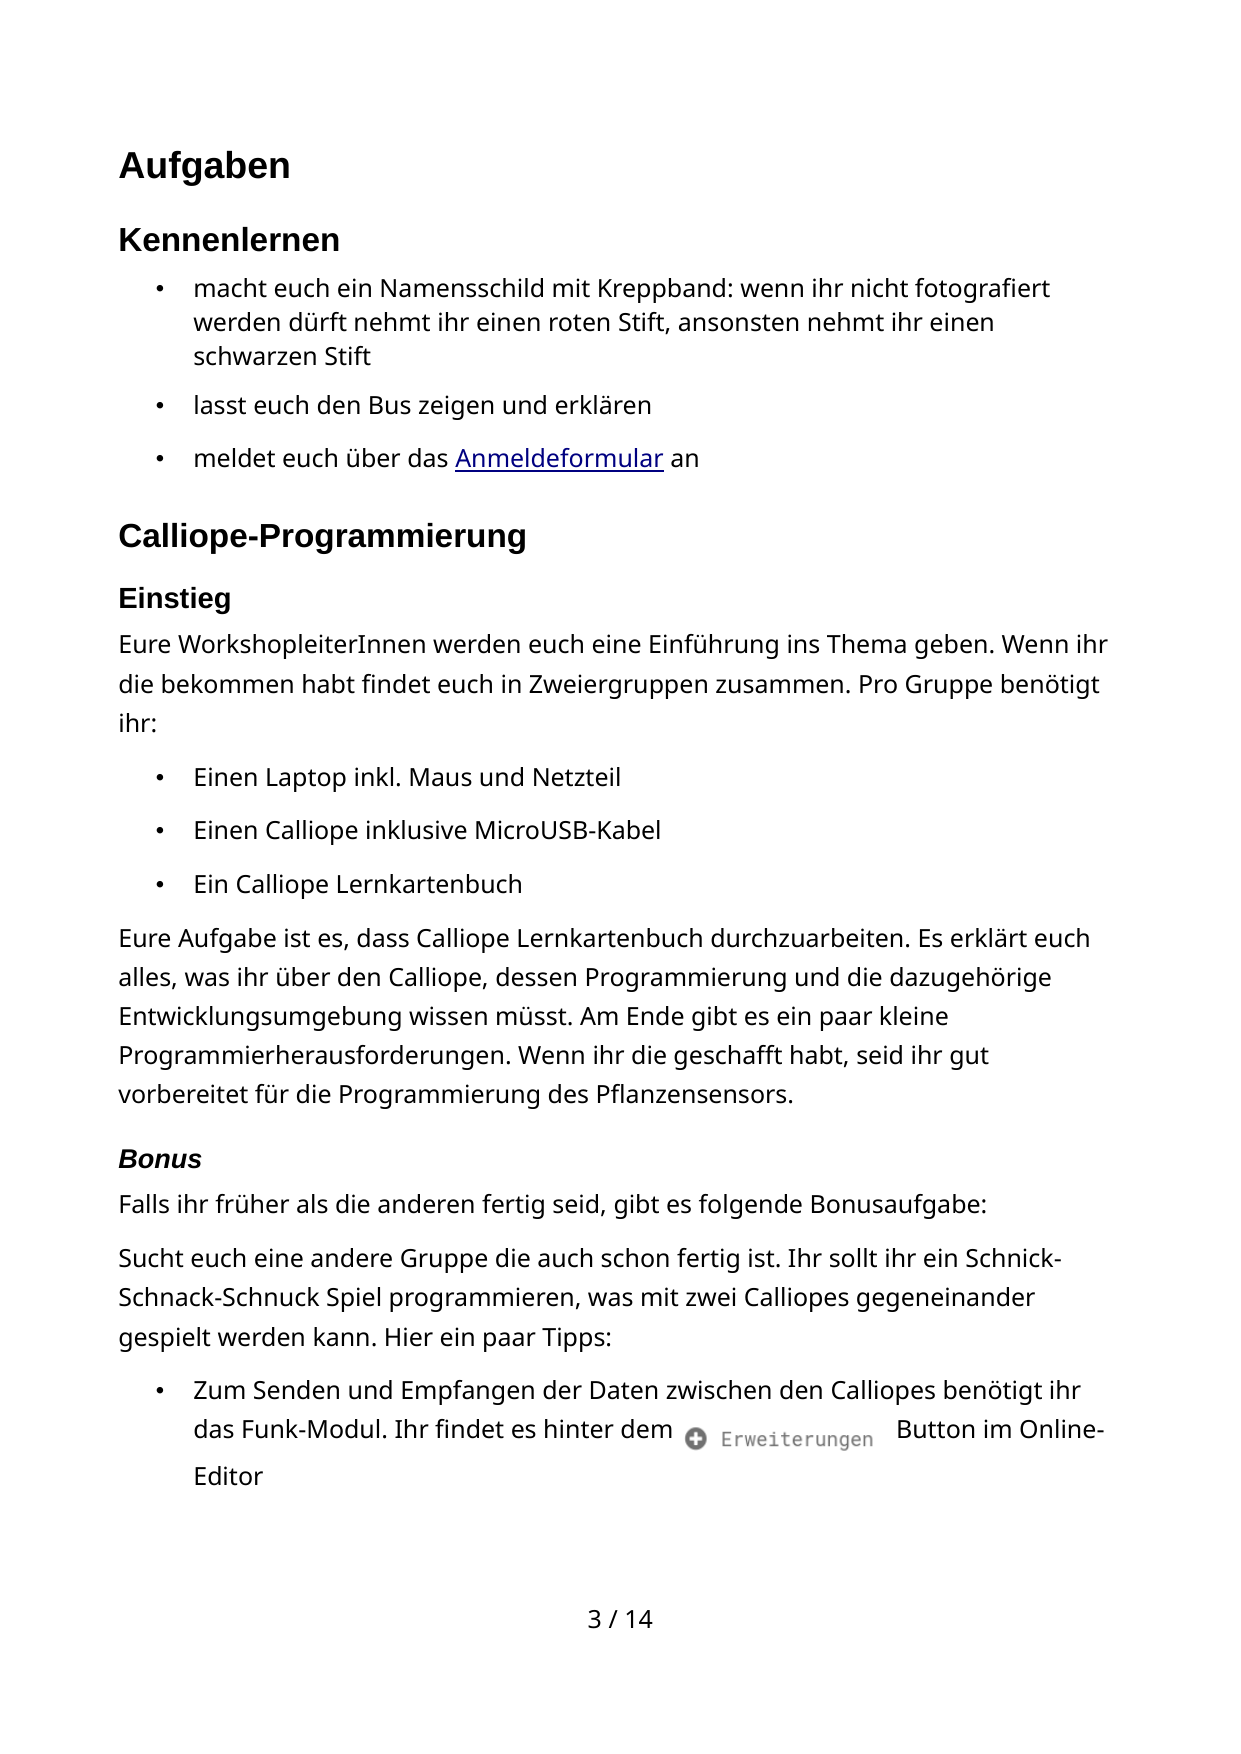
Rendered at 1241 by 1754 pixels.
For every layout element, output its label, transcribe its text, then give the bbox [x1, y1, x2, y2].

list Einen Calliope inklusive MicroUSB-Kabel [156, 813, 1122, 847]
list Einen Laptop inkl. Maus und Netzteil [156, 759, 1122, 793]
list meldet euch über das Anmeldeformular an [156, 441, 1122, 475]
list lasst euch den Bus zeigen und erklären [156, 387, 1122, 421]
picture [680, 1424, 896, 1454]
text Eure Aufgabe ist es, dass Calliope Lernkartenbuch durchzuarbeiten. Es erklärt euch alles, was ihr über den Calliope, dessen Programmierung und die dazugehörige Entwicklungsumgebung wissen müsst. Am Ende gibt es ein paar kleine Programmierherausforderungen. Wenn ihr die geschafft habt, seid ihr gut vorbereitet für die Programmierung des Pflanzensensors. [118, 921, 1122, 1111]
text Falls ihr früher als die anderen fertig seid, gibt es folgende Bonusaufgabe: [118, 1187, 1122, 1221]
list Ein Calliope Lernkartenbuch [156, 867, 1122, 901]
text Eure WorkshopleiterInnen werden euch eine Einführung ins Thema geben. Wenn ihr die bekommen habt findet euch in Zweiergruppen zusammen. Pro Gruppe benötigt ihr: [118, 627, 1122, 739]
list macht euch ein Namensschild mit Kreppband: wenn ihr nicht fotografiert werden dürft nehmt ihr einen roten Stift, ansonsten nehmt ihr einen schwarzen Stift [156, 271, 1122, 373]
subtitle Kennenlernen [118, 219, 1122, 258]
subtitle Aufgaben [118, 143, 1122, 186]
subtitle Calliope-Programmierung [118, 516, 1122, 554]
text Sucht euch eine andere Gruppe die auch schon fertig ist. Ihr sollt ihr ein Schnick-Schnack-Schnuck Spiel programmieren, was mit zwei Calliopes gegeneinander gespielt werden kann. Hier ein paar Tipps: [118, 1241, 1122, 1353]
list Zum Senden und Empfangen der Daten zwischen den Calliopes benötigt ihr das Funk-Modul. Ihr findet es hinter dem Button im Online-Editor [156, 1373, 1122, 1493]
subtitle Bonus [118, 1143, 1122, 1175]
subtitle Einstieg [118, 581, 1122, 615]
